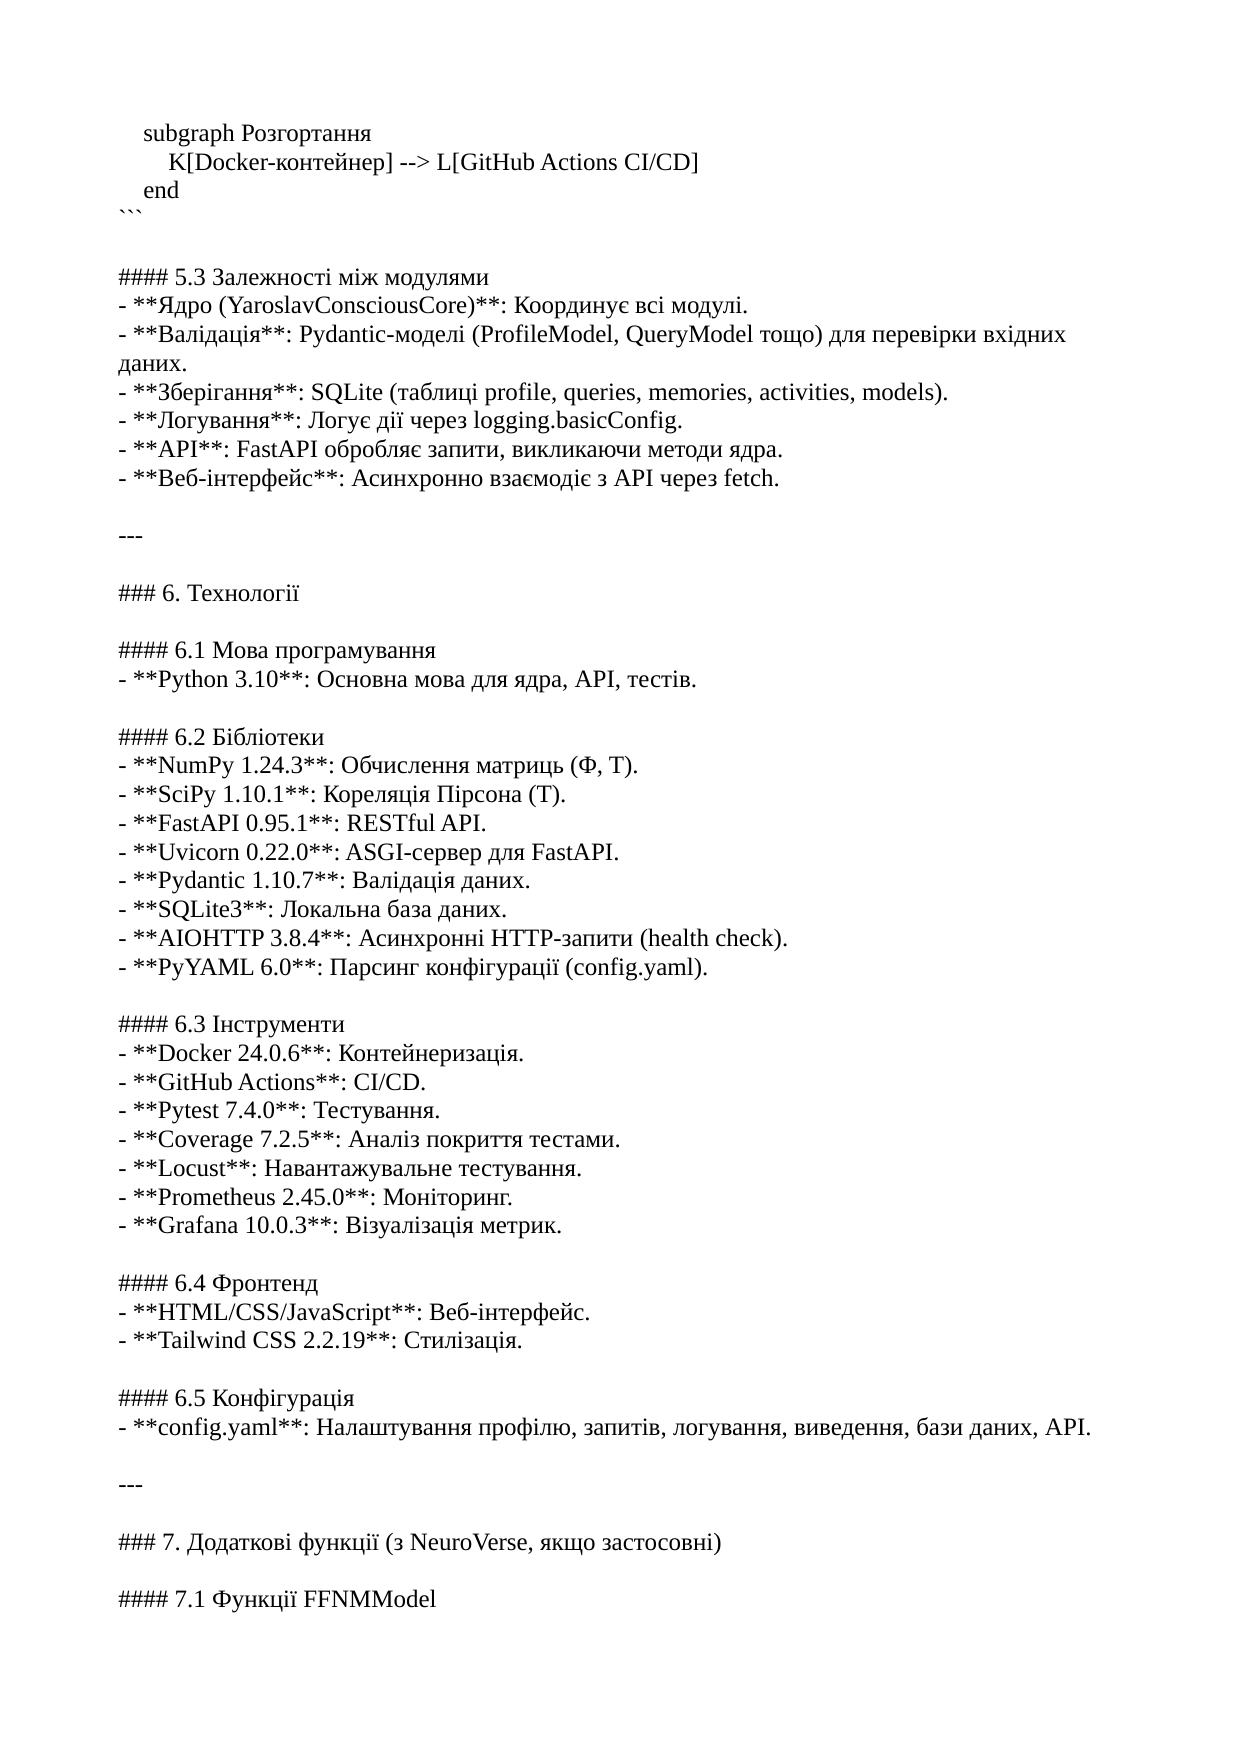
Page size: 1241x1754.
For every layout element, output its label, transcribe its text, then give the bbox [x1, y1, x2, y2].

text - **AIOHTTP 3.8.4**: Асинхронні HTTP-запити (health check). [118, 923, 1122, 952]
text - **Логування**: Логує дії через logging.basicConfig. [118, 406, 1122, 434]
text - **Python 3.10**: Основна мова для ядра, API, тестів. [118, 664, 1122, 693]
text - **FastAPI 0.95.1**: RESTful API. [118, 808, 1122, 837]
text - **GitHub Actions**: CI/CD. [118, 1067, 1122, 1096]
text - **Pytest 7.4.0**: Тестування. [118, 1096, 1122, 1124]
text - **config.yaml**: Налаштування профілю, запитів, логування, виведення, бази даних, API. [118, 1412, 1122, 1441]
text ``` [118, 204, 1122, 233]
text K[Docker-контейнер] --> L[GitHub Actions CI/CD] [118, 147, 1122, 176]
text - **Locust**: Навантажувальне тестування. [118, 1153, 1122, 1182]
text - **SciPy 1.10.1**: Кореляція Пірсона (Τ). [118, 779, 1122, 808]
text --- [118, 521, 1122, 549]
text - **SQLite3**: Локальна база даних. [118, 894, 1122, 923]
text - **Pydantic 1.10.7**: Валідація даних. [118, 866, 1122, 894]
text - **Docker 24.0.6**: Контейнеризація. [118, 1038, 1122, 1067]
text #### 6.4 Фронтенд [118, 1268, 1122, 1297]
text - **Coverage 7.2.5**: Аналіз покриття тестами. [118, 1124, 1122, 1153]
text - **PyYAML 6.0**: Парсинг конфігурації (config.yaml). [118, 952, 1122, 981]
text #### 7.1 Функції FFNMModel [118, 1584, 1122, 1613]
text #### 6.2 Бібліотеки [118, 722, 1122, 751]
text ### 6. Технології [118, 578, 1122, 607]
text - **Uvicorn 0.22.0**: ASGI-сервер для FastAPI. [118, 837, 1122, 866]
text - **Ядро (YaroslavConsciousCore)**: Координує всі модулі. [118, 291, 1122, 319]
text end [118, 176, 1122, 204]
text --- [118, 1469, 1122, 1498]
text - **Зберігання**: SQLite (таблиці profile, queries, memories, activities, models). [118, 377, 1122, 406]
text #### 6.3 Інструменти [118, 1009, 1122, 1038]
text subgraph Розгортання [118, 118, 1122, 147]
text - **API**: FastAPI обробляє запити, викликаючи методи ядра. [118, 434, 1122, 463]
text #### 6.1 Мова програмування [118, 636, 1122, 664]
text - **Grafana 10.0.3**: Візуалізація метрик. [118, 1211, 1122, 1239]
text - **Prometheus 2.45.0**: Моніторинг. [118, 1182, 1122, 1211]
text - **NumPy 1.24.3**: Обчислення матриць (Φ, Τ). [118, 751, 1122, 779]
text - **Tailwind CSS 2.2.19**: Стилізація. [118, 1326, 1122, 1354]
text #### 5.3 Залежності між модулями [118, 262, 1122, 291]
text - **Веб-інтерфейс**: Асинхронно взаємодіє з API через fetch. [118, 463, 1122, 492]
text - **Валідація**: Pydantic-моделі (ProfileModel, QueryModel тощо) для перевірки вхідних даних. [118, 319, 1122, 377]
text - **HTML/CSS/JavaScript**: Веб-інтерфейс. [118, 1297, 1122, 1326]
text ### 7. Додаткові функції (з NeuroVerse, якщо застосовні) [118, 1527, 1122, 1556]
text #### 6.5 Конфігурація [118, 1383, 1122, 1412]
